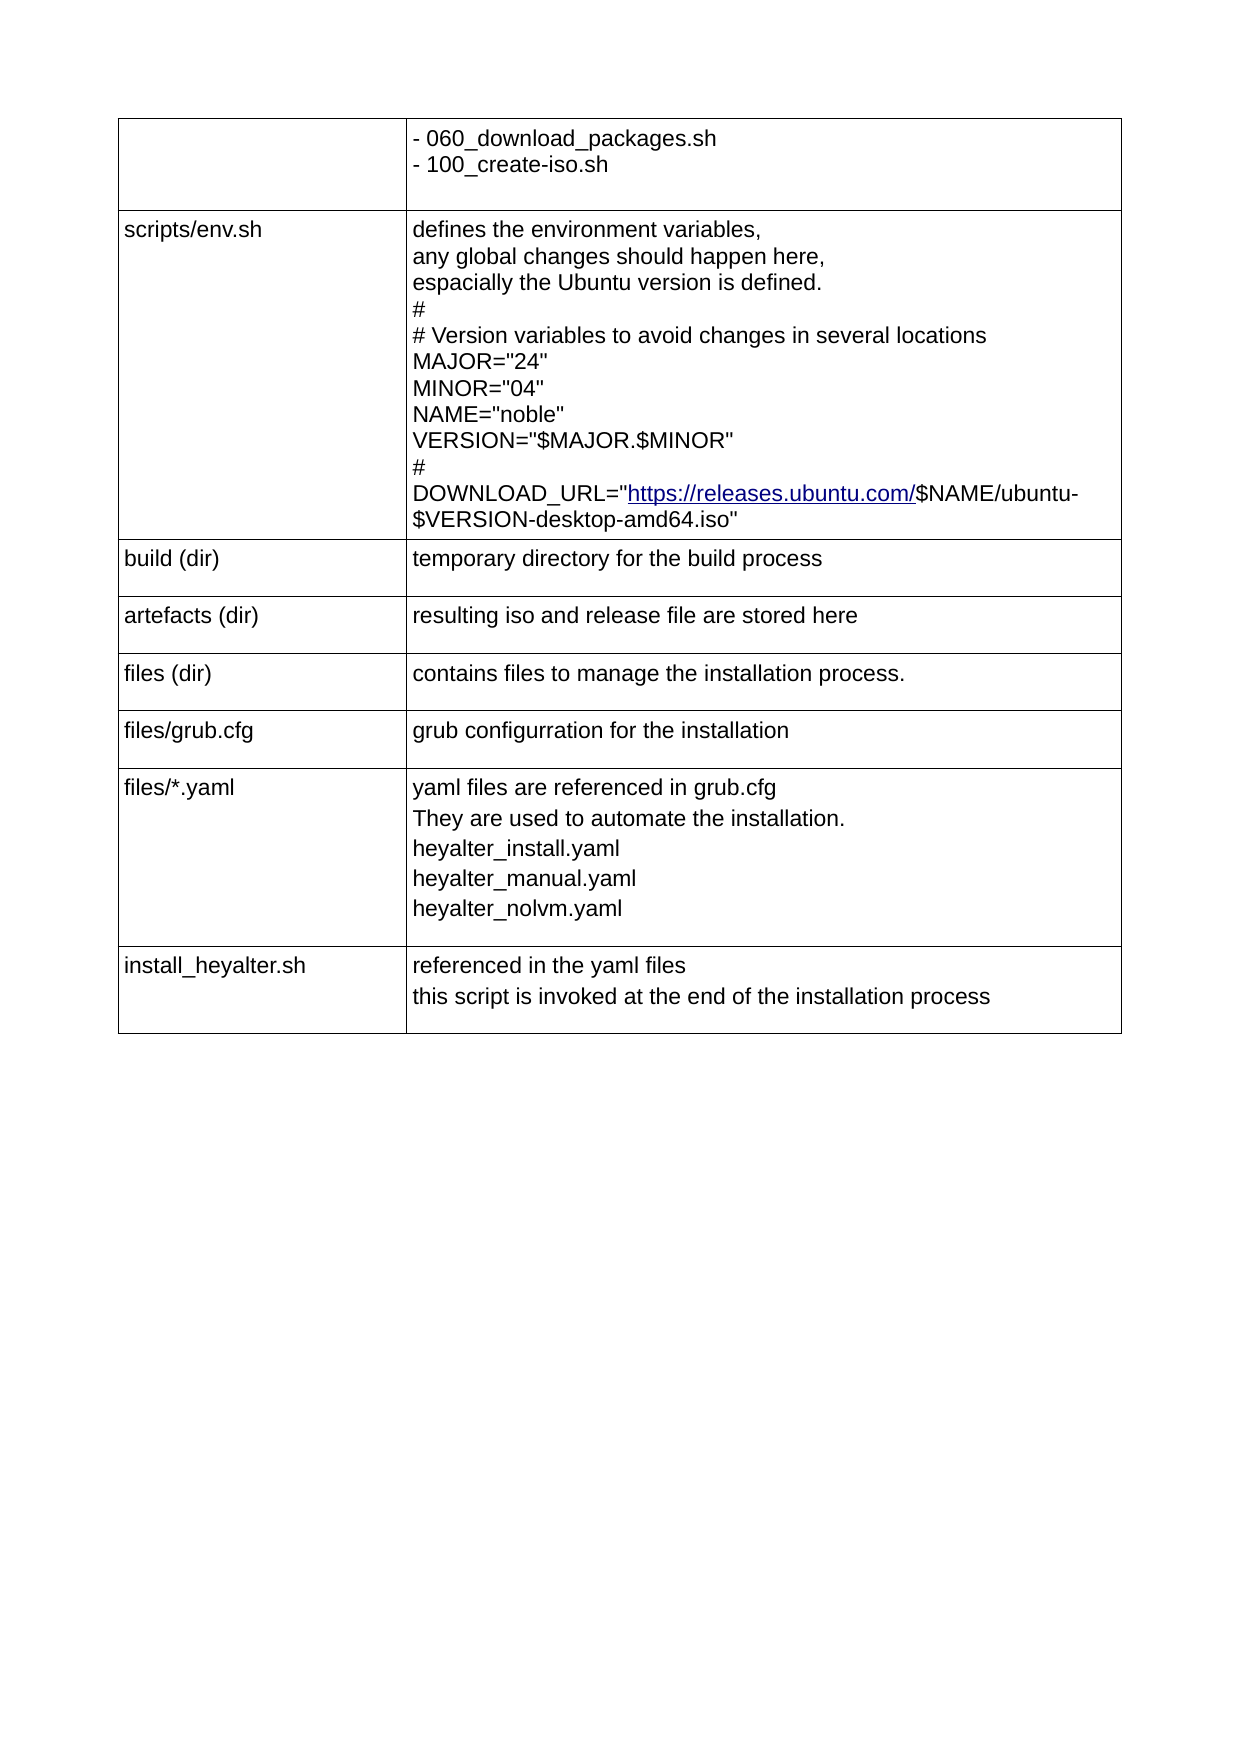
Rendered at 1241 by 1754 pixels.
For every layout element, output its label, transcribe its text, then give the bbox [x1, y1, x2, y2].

table_cell - 060_download_packages.sh - 100_create-iso.sh [407, 119, 1121, 210]
table_cell [119, 119, 406, 210]
table_cell defines the environment variables, any global changes should happen here, espacially the Ubuntu version is defined. # # Version variables to avoid changes in several locations MAJOR="24" MINOR="04" NAME="noble" VERSION="$MAJOR.$MINOR" # DOWNLOAD_URL="https://releases.ubuntu.com/$NAME/ubuntu-$VERSION-desktop-amd64.iso" [407, 211, 1121, 538]
table_cell files/*.yaml [119, 769, 406, 946]
table_cell artefacts (dir) [119, 597, 406, 653]
table_cell referenced in the yaml files this script is invoked at the end of the installation process [407, 947, 1121, 1033]
table_cell grub configurration for the installation [407, 711, 1121, 768]
table_cell contains files to manage the installation process. [407, 654, 1121, 710]
table_cell files (dir) [119, 654, 406, 710]
table_cell temporary directory for the build process [407, 540, 1121, 596]
table_cell scripts/env.sh [119, 211, 406, 538]
table_cell build (dir) [119, 540, 406, 596]
table_cell install_heyalter.sh [119, 947, 406, 1033]
table_cell files/grub.cfg [119, 711, 406, 768]
table_cell yaml files are referenced in grub.cfg They are used to automate the installation. heyalter_install.yaml heyalter_manual.yaml heyalter_nolvm.yaml [407, 769, 1121, 946]
table_cell resulting iso and release file are stored here [407, 597, 1121, 653]
